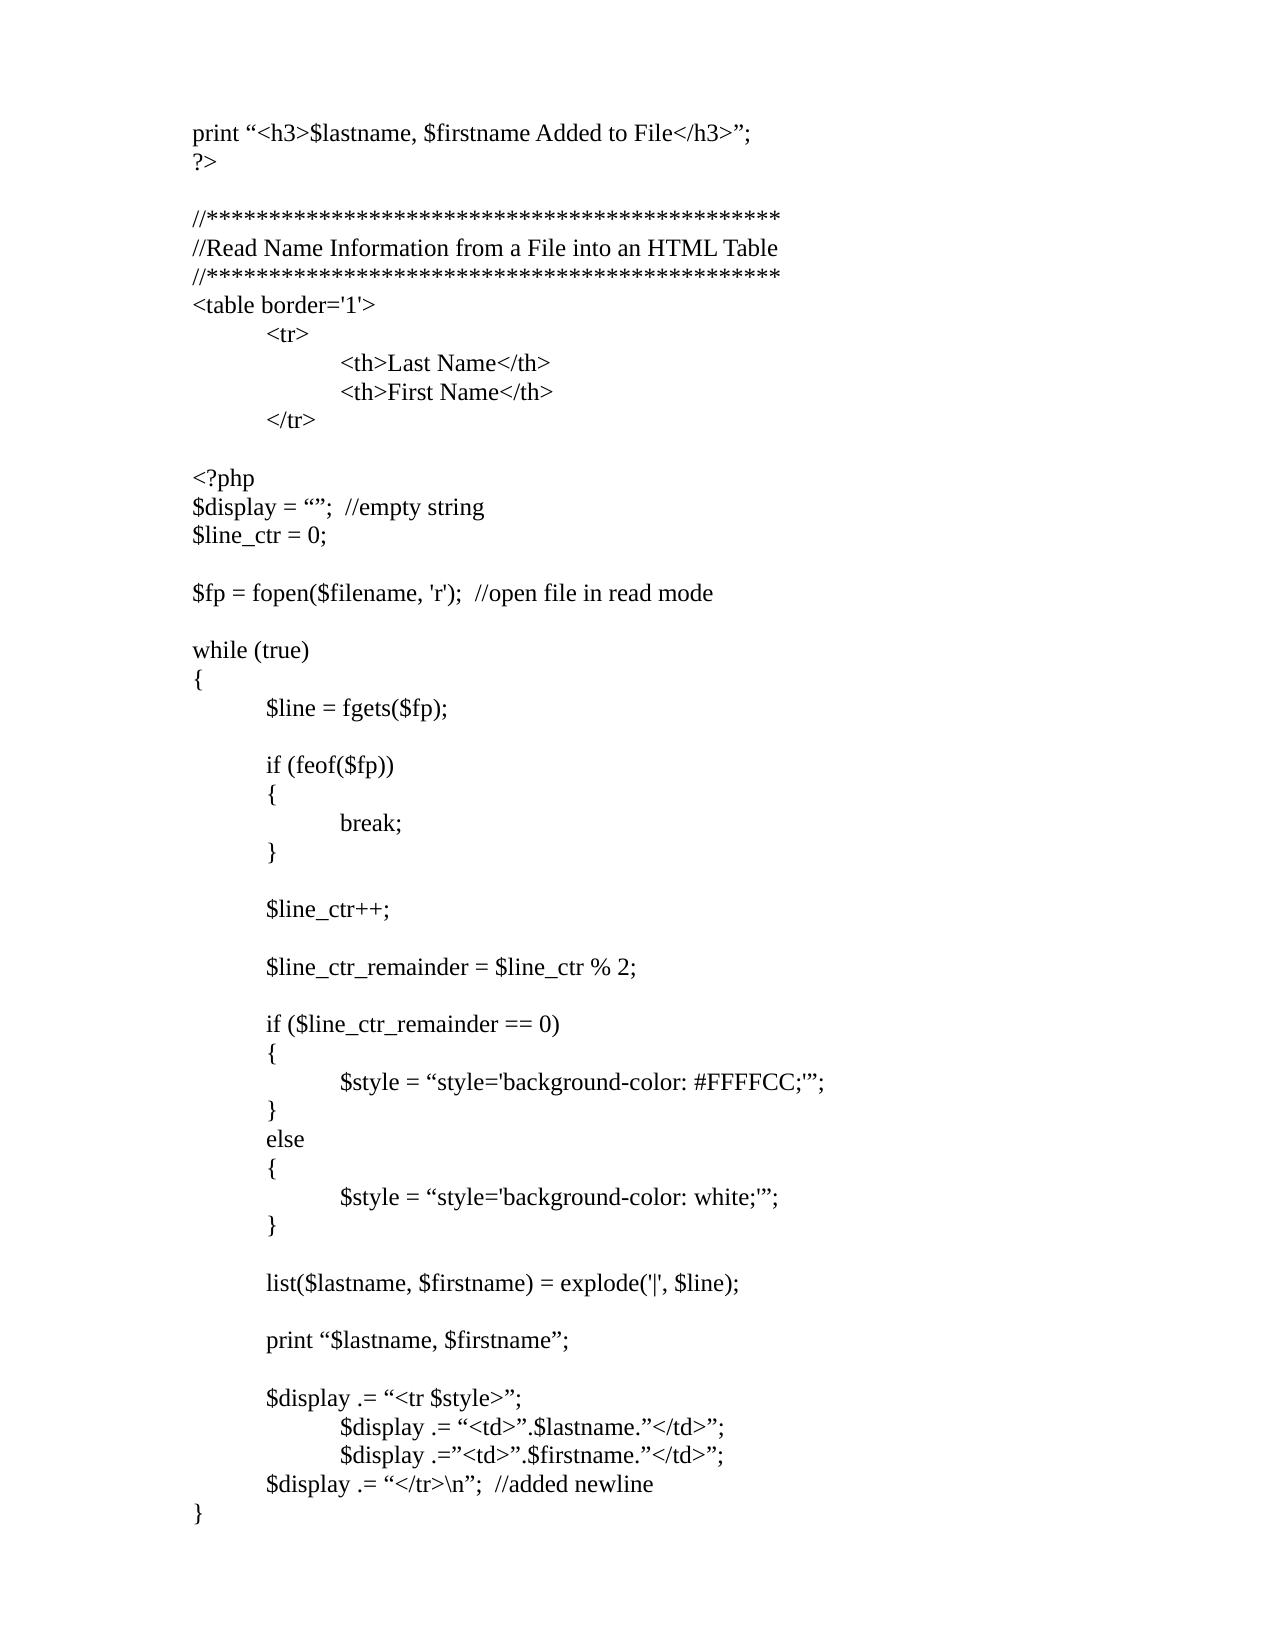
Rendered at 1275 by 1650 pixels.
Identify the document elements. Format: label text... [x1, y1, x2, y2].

text $style = “style='background-color: white;'”; [118, 1182, 1157, 1211]
text $display .=”<td>”.$firstname.”</td>”; [118, 1441, 1157, 1469]
text { [118, 779, 1157, 808]
text $line_ctr = 0; [118, 521, 1157, 549]
text $line_ctr++; [118, 894, 1157, 923]
text else [118, 1124, 1157, 1153]
text $display .= “</tr>\n”; //added newline [118, 1469, 1157, 1498]
text { [118, 1153, 1157, 1182]
text $line = fgets($fp); [118, 693, 1157, 722]
text $style = “style='background-color: #FFFFCC;'”; [118, 1067, 1157, 1096]
text $display .= “<td>”.$lastname.”</td>”; [118, 1412, 1157, 1441]
text list($lastname, $firstname) = explode('|', $line); [118, 1268, 1157, 1297]
text //********************************************** [118, 262, 1157, 291]
text while (true) [118, 636, 1157, 664]
text <?php [118, 463, 1157, 492]
text if (feof($fp)) [118, 751, 1157, 779]
text <th>Last Name</th> [118, 348, 1157, 377]
text } [118, 1498, 1157, 1527]
text print “$lastname, $firstname”; [118, 1326, 1157, 1354]
text $display .= “<tr $style>”; [118, 1383, 1157, 1412]
text <tr> [118, 319, 1157, 348]
text } [118, 837, 1157, 866]
text <th>First Name</th> [118, 377, 1157, 406]
text break; [118, 808, 1157, 837]
text } [118, 1096, 1157, 1124]
text </tr> [118, 406, 1157, 434]
text <table border='1'> [118, 291, 1157, 319]
text { [118, 1038, 1157, 1067]
text ?> [118, 147, 1157, 176]
text //********************************************** [118, 204, 1157, 233]
text $display = “”; //empty string [118, 492, 1157, 521]
text if ($line_ctr_remainder == 0) [118, 1009, 1157, 1038]
text //Read Name Information from a File into an HTML Table [118, 233, 1157, 262]
text { [118, 664, 1157, 693]
text print “<h3>$lastname, $firstname Added to File</h3>”; [118, 118, 1157, 147]
text $line_ctr_remainder = $line_ctr % 2; [118, 952, 1157, 981]
text $fp = fopen($filename, 'r'); //open file in read mode [118, 578, 1157, 607]
text } [118, 1211, 1157, 1239]
